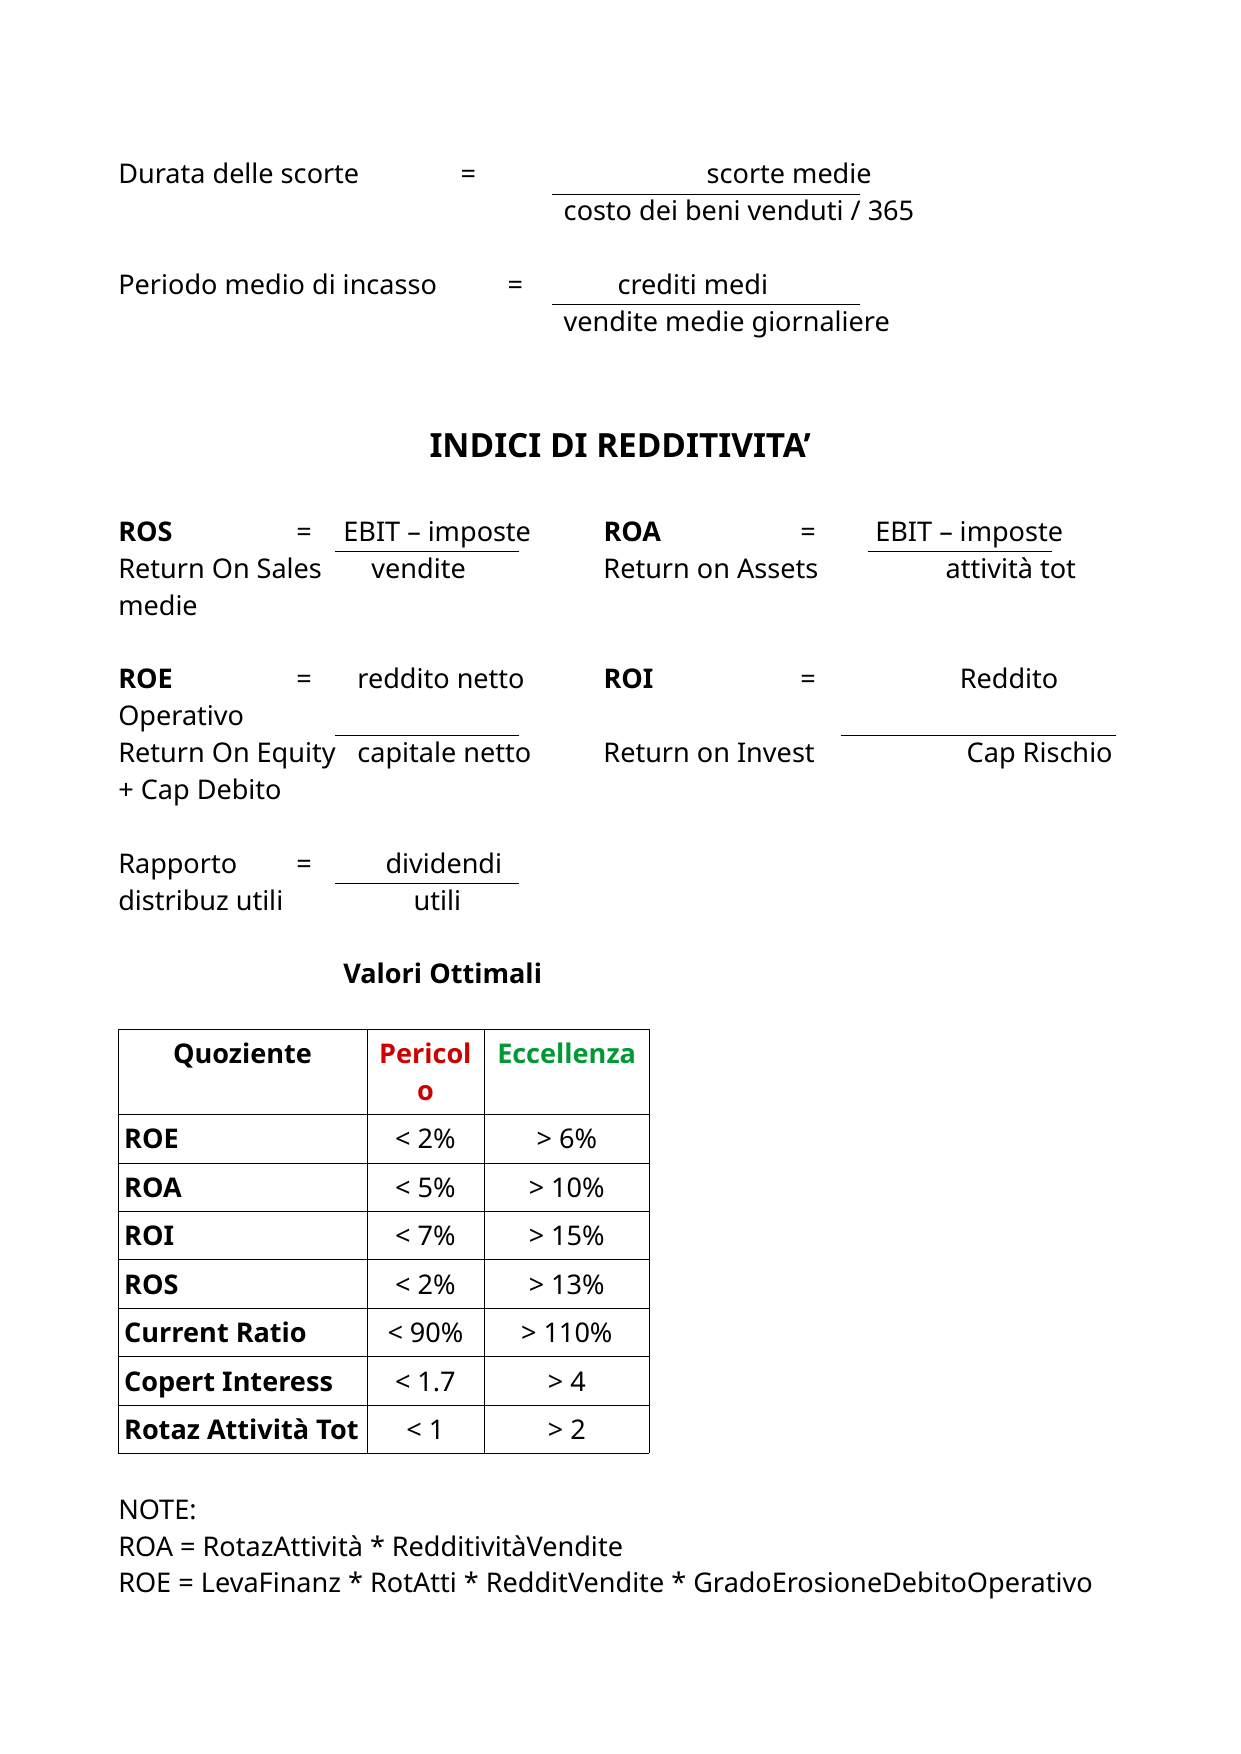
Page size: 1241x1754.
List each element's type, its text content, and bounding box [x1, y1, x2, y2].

table_cell < 90% [368, 1309, 484, 1356]
text Rapporto = dividendi [118, 844, 1122, 881]
table_cell ROE [119, 1115, 367, 1162]
table_cell ROA [119, 1164, 367, 1211]
text ROE = reddito netto ROI = Reddito Operativo [118, 660, 1122, 734]
text Durata delle scorte = scorte medie [118, 155, 1122, 192]
table_cell > 2 [485, 1406, 649, 1453]
table_cell Rotaz Attività Tot [119, 1406, 367, 1453]
text INDICI DI REDDITIVITA’ [118, 422, 1122, 467]
text Return On Sales vendite Return on Assets attività tot medie [118, 549, 1122, 623]
table_cell < 2% [368, 1260, 484, 1308]
text Valori Ottimali [118, 955, 1122, 992]
table_cell > 10% [485, 1164, 649, 1211]
table_cell Current Ratio [119, 1309, 367, 1356]
table_header Quoziente [119, 1030, 367, 1114]
table_cell < 1.7 [368, 1357, 484, 1405]
text vendite medie giornaliere [118, 302, 1122, 339]
text distribuz utili utili [118, 881, 1122, 918]
table_cell > 4 [485, 1357, 649, 1405]
table_cell > 15% [485, 1212, 649, 1259]
text Return On Equity capitale netto Return on Invest Cap Rischio + Cap Debito [118, 734, 1122, 807]
text NOTE: [118, 1490, 1122, 1527]
text ROS = EBIT – imposte ROA = EBIT – imposte [118, 512, 1122, 549]
table_cell ROS [119, 1260, 367, 1308]
text costo dei beni venduti / 365 [118, 192, 1122, 229]
table_cell < 2% [368, 1115, 484, 1162]
table_cell < 5% [368, 1164, 484, 1211]
table_header Eccellenza [485, 1030, 649, 1114]
table_cell Copert Interess [119, 1357, 367, 1405]
table_cell > 6% [485, 1115, 649, 1162]
text ROA = RotazAttività * RedditivitàVendite [118, 1527, 1122, 1564]
table_cell ROI [119, 1212, 367, 1259]
table_cell > 110% [485, 1309, 649, 1356]
text ROE = LevaFinanz * RotAtti * RedditVendite * GradoErosioneDebitoOperativo [118, 1564, 1122, 1601]
table_cell < 1 [368, 1406, 484, 1453]
table_cell > 13% [485, 1260, 649, 1308]
table_cell < 7% [368, 1212, 484, 1259]
table_header Pericolo [368, 1030, 484, 1114]
text Periodo medio di incasso = crediti medi [118, 266, 1122, 302]
